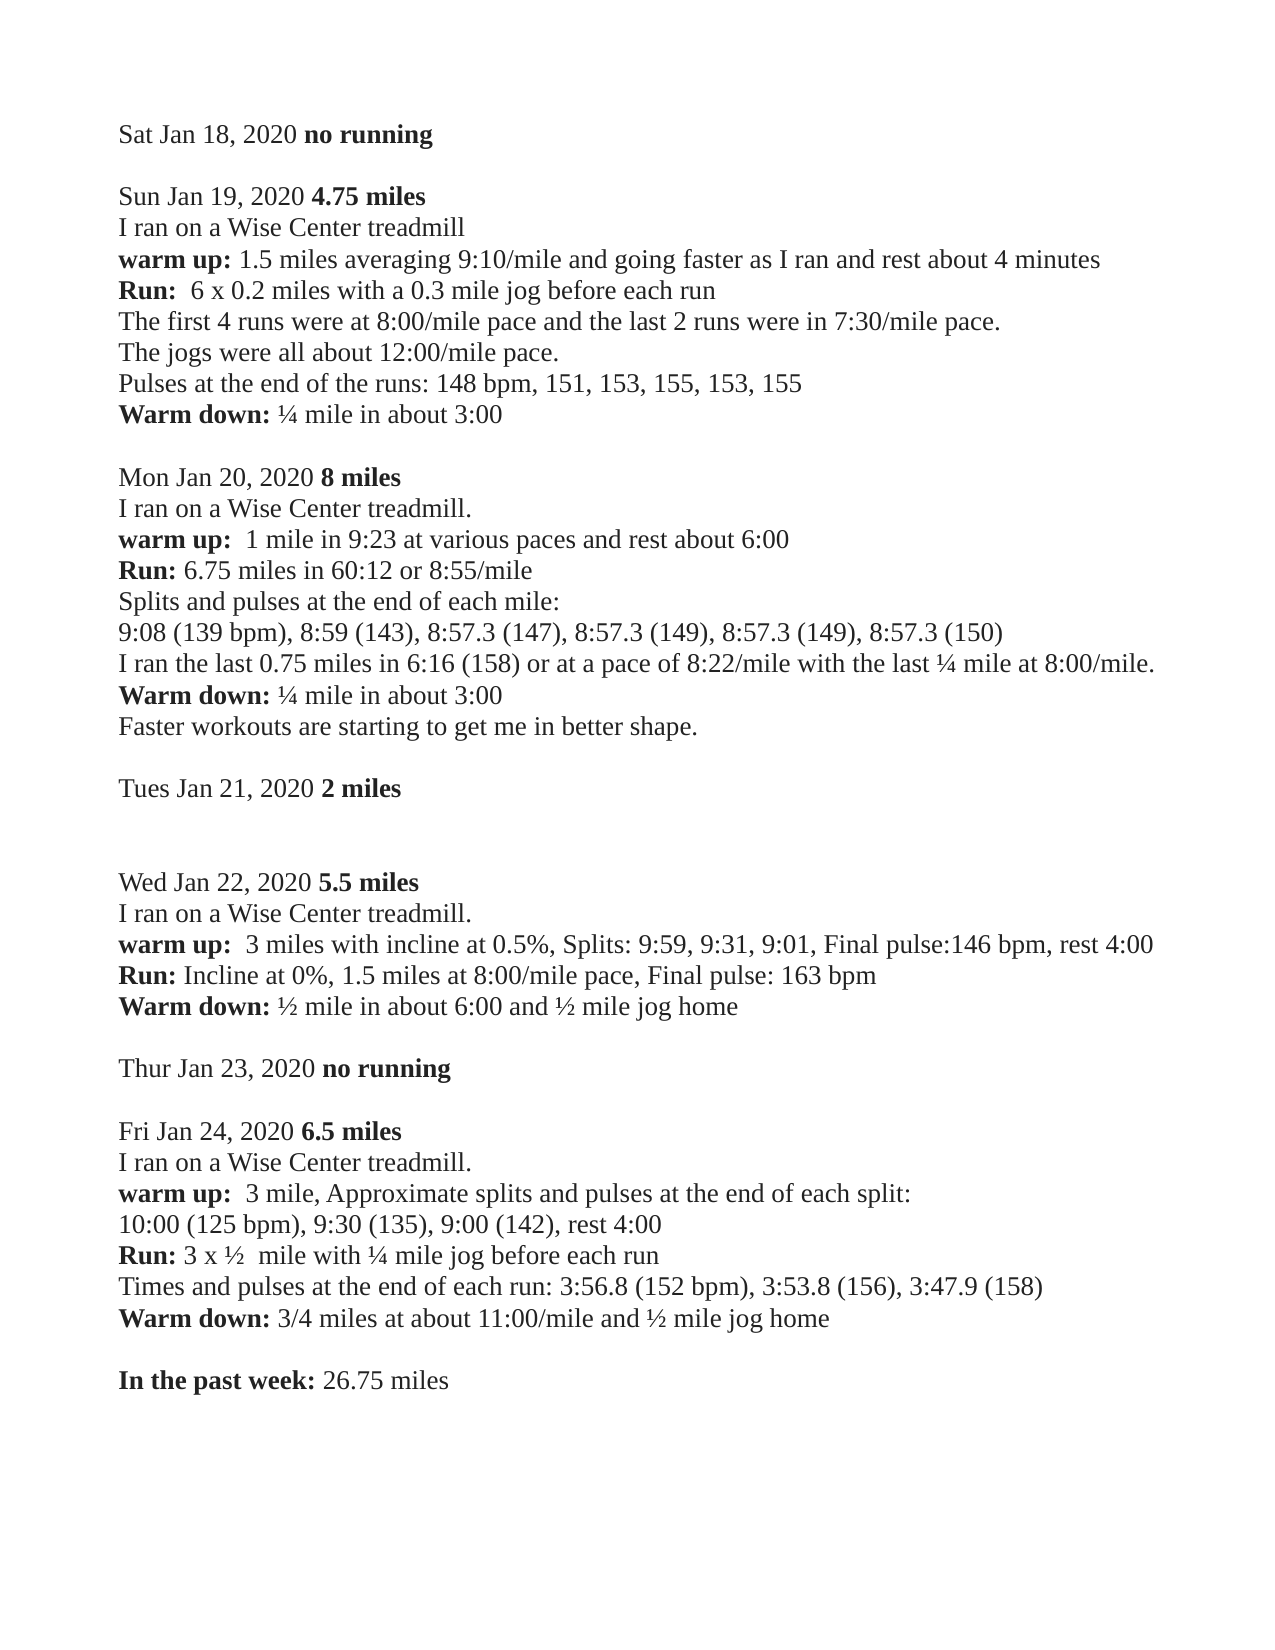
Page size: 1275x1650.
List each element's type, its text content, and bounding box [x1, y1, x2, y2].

text I ran on a Wise Center treadmill [118, 212, 1161, 243]
text warm up: 3 mile, Approximate splits and pulses at the end of each split: [118, 1177, 1161, 1208]
text I ran on a Wise Center treadmill. [118, 1146, 1161, 1177]
text Warm down: ¼ mile in about 3:00 [118, 398, 1161, 429]
text Warm down: 3/4 miles at about 11:00/mile and ½ mile jog home [118, 1302, 1161, 1333]
text warm up: 1 mile in 9:23 at various paces and rest about 6:00 [118, 523, 1161, 554]
text I ran the last 0.75 miles in 6:16 (158) or at a pace of 8:22/mile with the last ¼ mile at 8:00/mile. [118, 648, 1161, 679]
text Run: 6.75 miles in 60:12 or 8:55/mile [118, 554, 1161, 585]
text In the past week: 26.75 miles [118, 1364, 1161, 1395]
text 9:08 (139 bpm), 8:59 (143), 8:57.3 (147), 8:57.3 (149), 8:57.3 (149), 8:57.3 (150) [118, 616, 1161, 648]
text Mon Jan 20, 2020 8 miles [118, 461, 1161, 492]
text Run: Incline at 0%, 1.5 miles at 8:00/mile pace, Final pulse: 163 bpm [118, 959, 1161, 990]
text Warm down: ¼ mile in about 3:00 [118, 679, 1161, 710]
text Faster workouts are starting to get me in better shape. [118, 710, 1161, 741]
text The jogs were all about 12:00/mile pace. [118, 336, 1161, 367]
text Splits and pulses at the end of each mile: [118, 585, 1161, 616]
text Thur Jan 23, 2020 no running [118, 1052, 1161, 1084]
text Sat Jan 18, 2020 no running [118, 118, 1161, 149]
text warm up: 3 miles with incline at 0.5%, Splits: 9:59, 9:31, 9:01, Final pulse:146 bpm, rest 4:00 [118, 928, 1161, 959]
text The first 4 runs were at 8:00/mile pace and the last 2 runs were in 7:30/mile pace. [118, 305, 1161, 336]
text Warm down: ½ mile in about 6:00 and ½ mile jog home [118, 990, 1161, 1021]
text Times and pulses at the end of each run: 3:56.8 (152 bpm), 3:53.8 (156), 3:47.9 (158) [118, 1271, 1161, 1302]
text I ran on a Wise Center treadmill. [118, 897, 1161, 928]
text warm up: 1.5 miles averaging 9:10/mile and going faster as I ran and rest about 4 minutes [118, 243, 1161, 274]
text Run: 3 x ½ mile with ¼ mile jog before each run [118, 1239, 1161, 1271]
text Wed Jan 22, 2020 5.5 miles [118, 866, 1161, 897]
text 10:00 (125 bpm), 9:30 (135), 9:00 (142), rest 4:00 [118, 1208, 1161, 1239]
text Sun Jan 19, 2020 4.75 miles [118, 180, 1161, 212]
text Pulses at the end of the runs: 148 bpm, 151, 153, 155, 153, 155 [118, 367, 1161, 398]
text Tues Jan 21, 2020 2 miles [118, 772, 1161, 803]
text Run: 6 x 0.2 miles with a 0.3 mile jog before each run [118, 274, 1161, 305]
text I ran on a Wise Center treadmill. [118, 492, 1161, 523]
text Fri Jan 24, 2020 6.5 miles [118, 1115, 1161, 1146]
